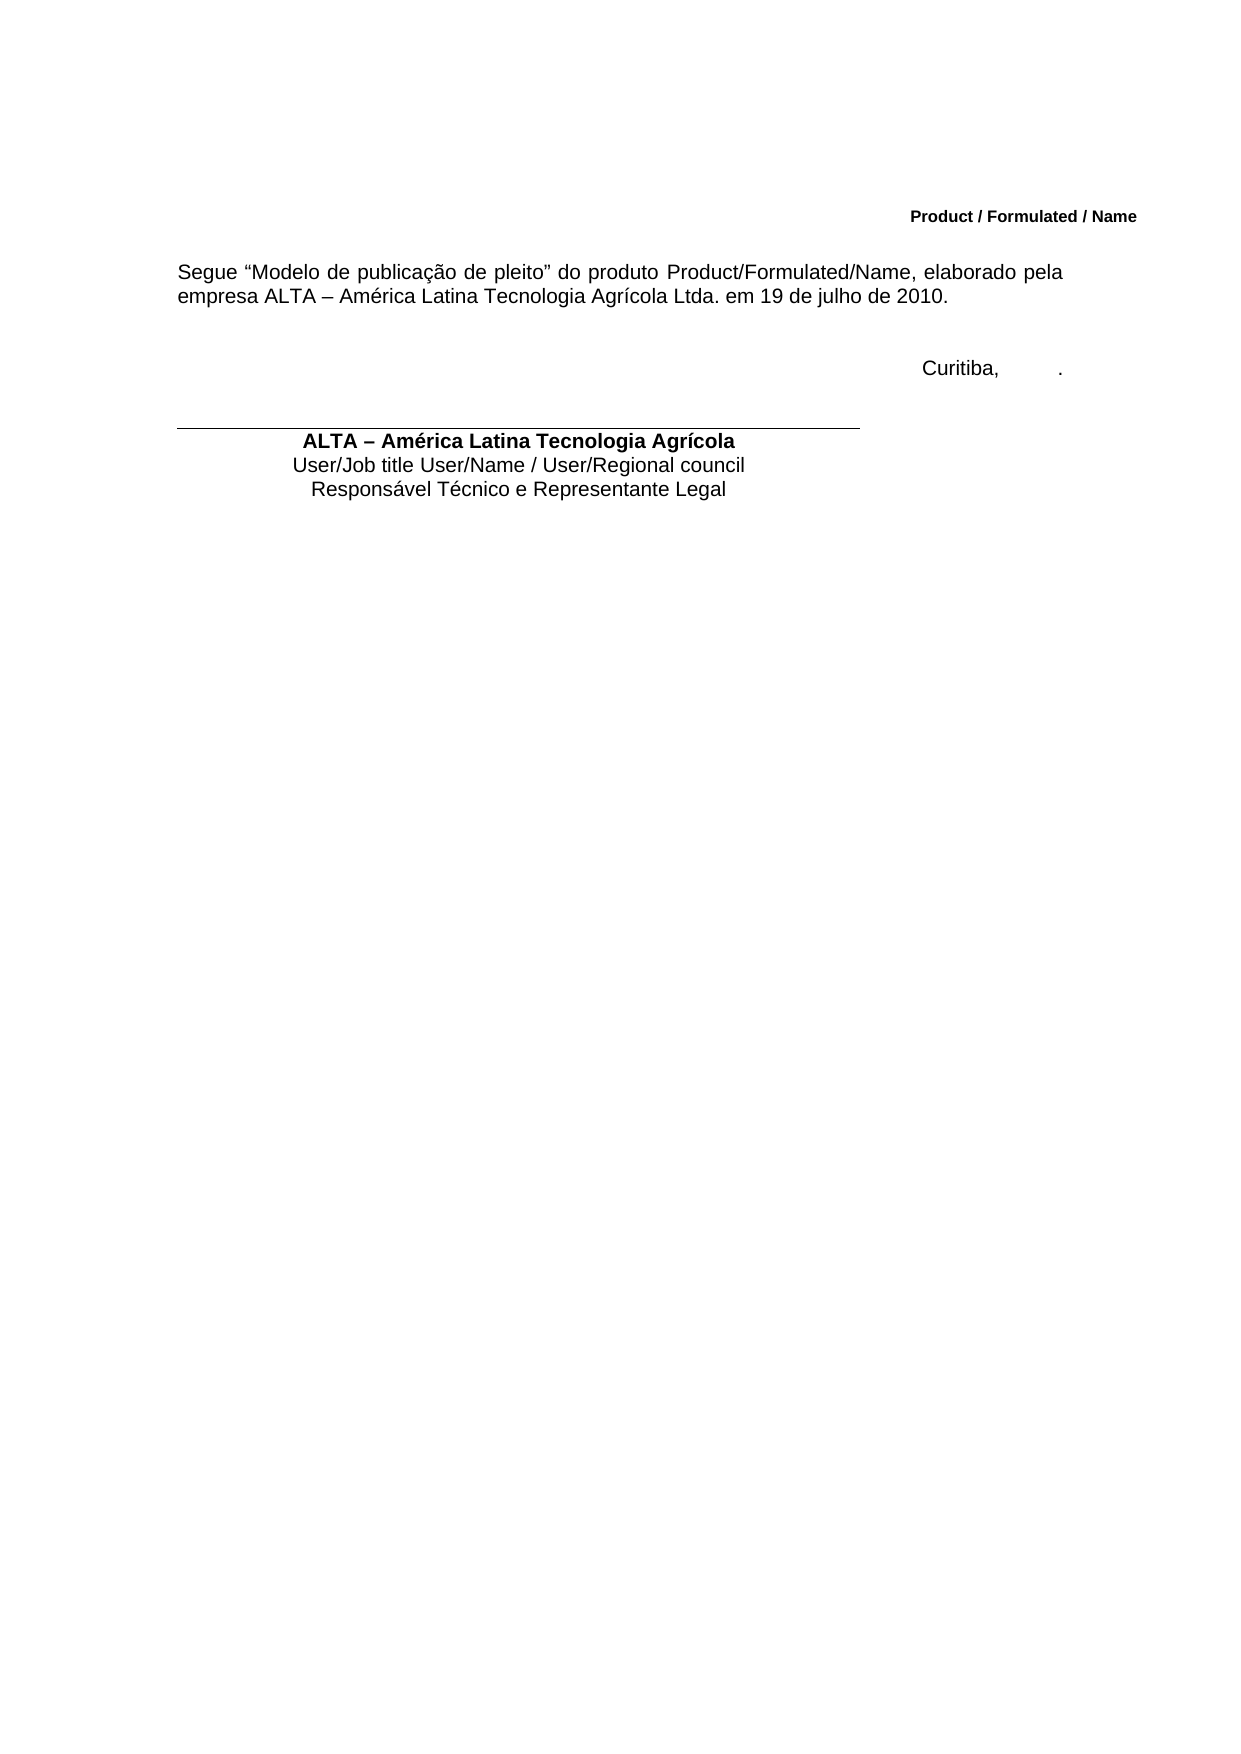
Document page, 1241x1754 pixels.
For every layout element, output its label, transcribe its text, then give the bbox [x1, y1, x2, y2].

text Segue “Modelo de publicação de pleito” do produto Product/Formulated/Name, elaborado pela empresa ALTA – América Latina Tecnologia Agrícola Ltda. em 19 de julho de 2010. [177, 260, 1063, 308]
table_header ALTA – América Latina Tecnologia Agrícola User/Job title User/Name / User/Regional council Responsável Técnico e Representante Legal [177, 429, 860, 509]
text Curitiba, . [177, 356, 1063, 380]
